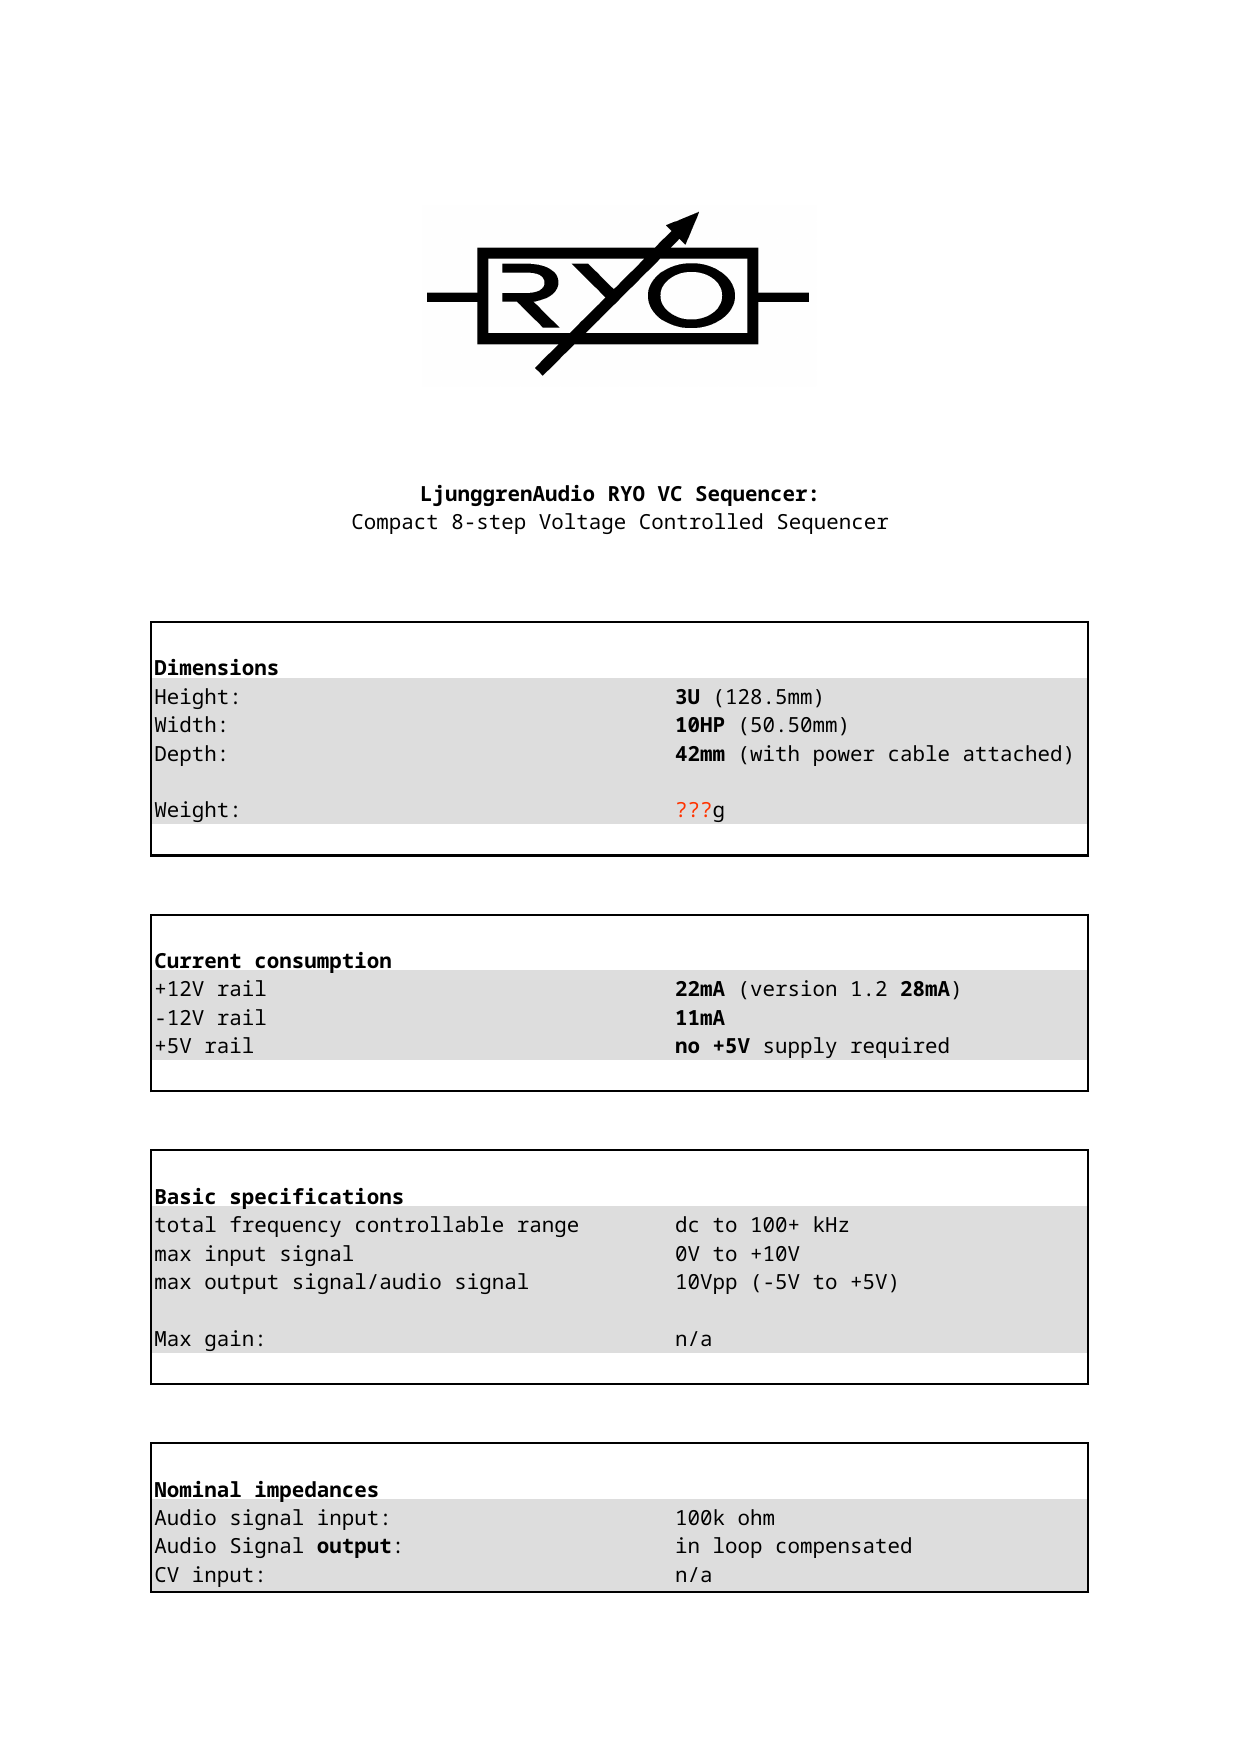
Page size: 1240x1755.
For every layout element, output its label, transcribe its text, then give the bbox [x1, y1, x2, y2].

text Height: 3U (128.5mm) [152, 678, 1087, 706]
text -12V rail 11mA [152, 999, 1087, 1027]
text Compact 8-step Voltage Controlled Sequencer [150, 507, 1089, 536]
text Current consumption [152, 942, 1087, 970]
text LjunggrenAudio RYO VC Sequencer: [150, 450, 1089, 507]
picture [422, 205, 817, 387]
text Depth: 42mm (with power cable attached) [152, 734, 1087, 763]
text Basic specifications [152, 1178, 1087, 1206]
text Dimensions [152, 649, 1087, 678]
text max input signal 0V to +10V [152, 1235, 1087, 1263]
text Weight: ???g [152, 791, 1087, 824]
text Max gain: n/a [152, 1320, 1087, 1353]
text Width: 10HP (50.50mm) [152, 706, 1087, 734]
text Nominal impedances [152, 1471, 1087, 1499]
text Audio signal input: 100k ohm Audio Signal output: in loop compensated [152, 1499, 1087, 1556]
text CV input: n/a [152, 1556, 1087, 1591]
text +12V rail 22mA (version 1.2 28mA) [152, 970, 1087, 999]
text +5V rail no +5V supply required [152, 1027, 1087, 1060]
text total frequency controllable range dc to 100+ kHz [152, 1206, 1087, 1235]
text max output signal/audio signal 10Vpp (-5V to +5V) [152, 1263, 1087, 1292]
